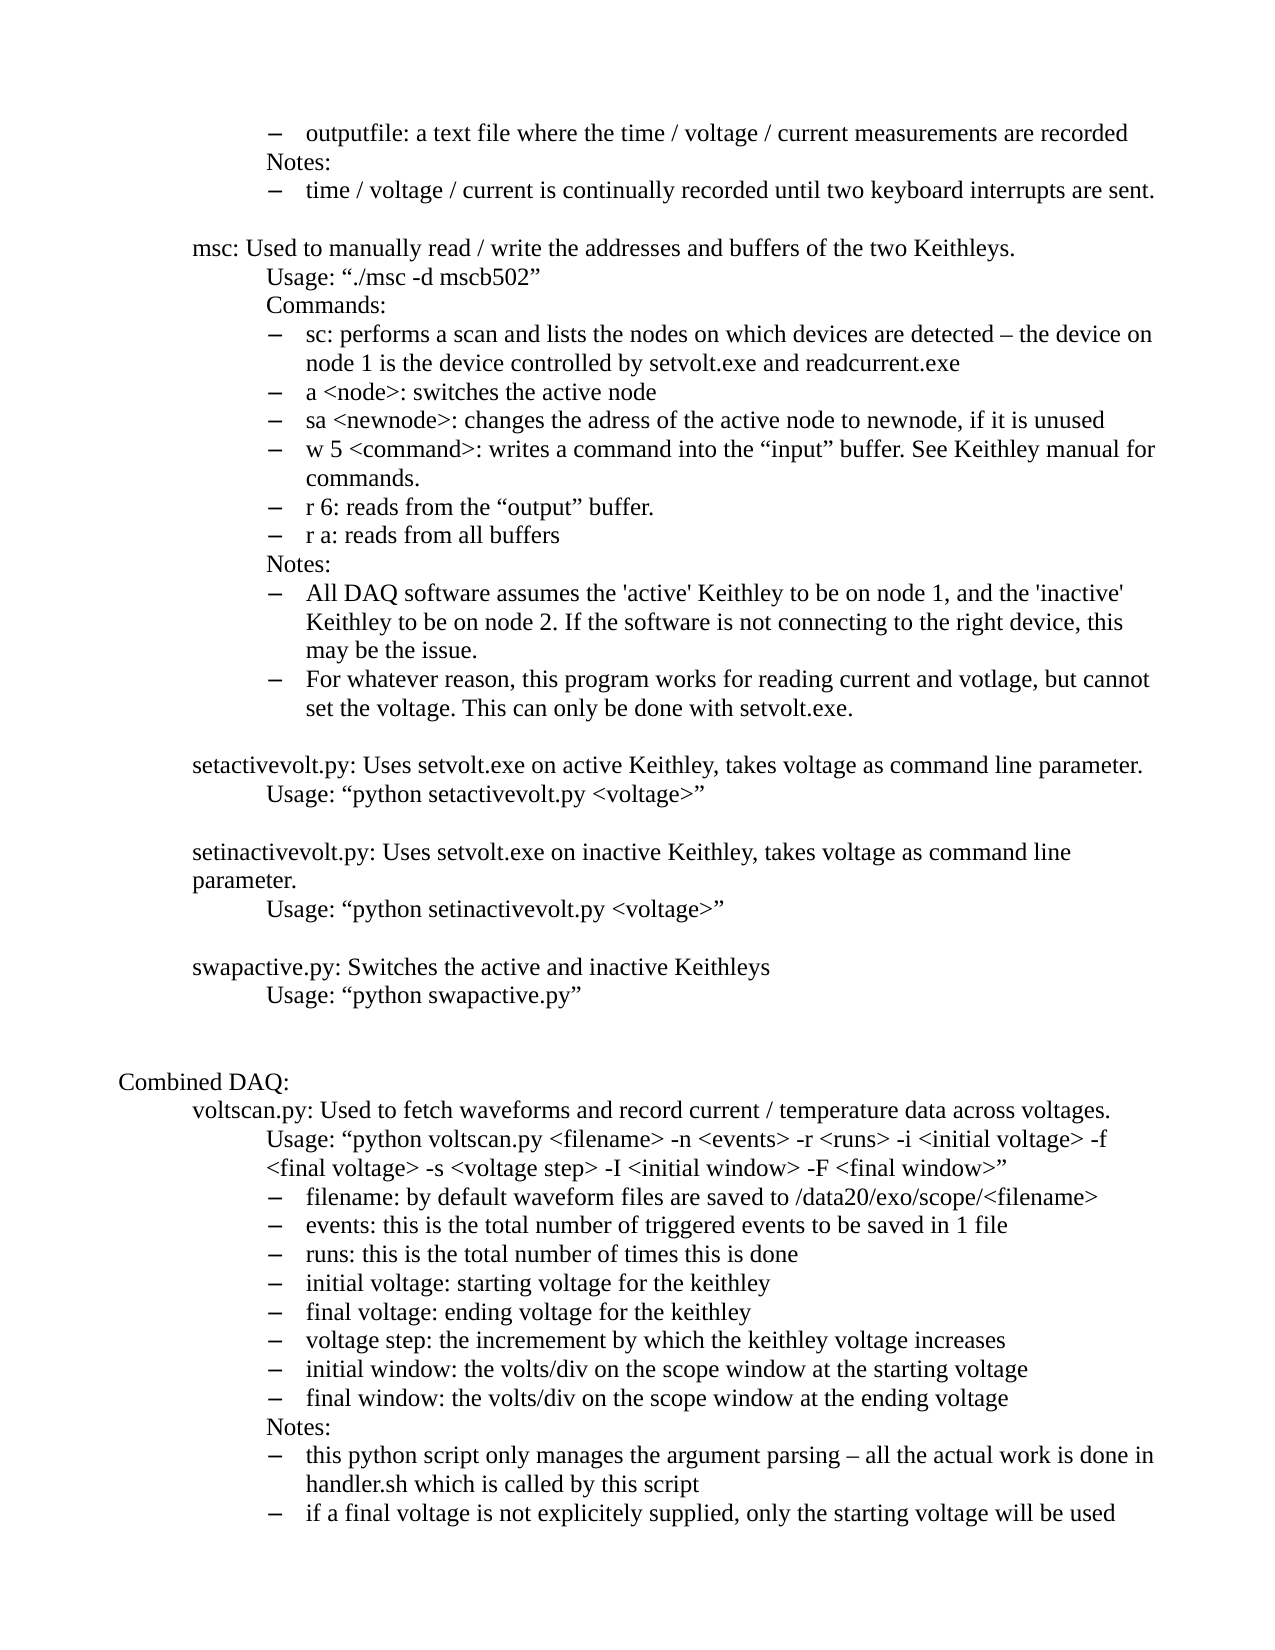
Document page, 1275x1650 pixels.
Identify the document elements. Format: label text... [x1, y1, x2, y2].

text voltscan.py: Used to fetch waveforms and record current / temperature data across voltages. [118, 1096, 1157, 1124]
text Usage: “python swapactive.py” [118, 981, 1157, 1009]
list initial window: the volts/div on the scope window at the starting voltage [268, 1354, 1157, 1383]
list final voltage: ending voltage for the keithley [268, 1297, 1157, 1326]
text Commands: [118, 291, 1157, 319]
text msc: Used to manually read / write the addresses and buffers of the two Keithleys. [118, 233, 1157, 262]
list final window: the volts/div on the scope window at the ending voltage [268, 1383, 1157, 1412]
text Combined DAQ: [118, 1067, 1157, 1096]
list For whatever reason, this program works for reading current and votlage, but cannot set the voltage. This can only be done with setvolt.exe. [268, 664, 1157, 722]
text setactivevolt.py: Uses setvolt.exe on active Keithley, takes voltage as command line parameter. [118, 751, 1157, 779]
text Notes: [118, 549, 1157, 578]
text Usage: “python voltscan.py <filename> -n <events> -r <runs> -i <initial voltage> -f <final voltage> -s <voltage step> -I <initial window> -F <final window>” [118, 1124, 1157, 1182]
list runs: this is the total number of times this is done [268, 1239, 1157, 1268]
list r 6: reads from the “output” buffer. [268, 492, 1157, 521]
text Usage: “python setinactivevolt.py <voltage>” [118, 894, 1157, 923]
list filename: by default waveform files are saved to /data20/exo/scope/<filename> [268, 1182, 1157, 1211]
list time / voltage / current is continually recorded until two keyboard interrupts are sent. [268, 176, 1157, 204]
list sc: performs a scan and lists the nodes on which devices are detected – the device on node 1 is the device controlled by setvolt.exe and readcurrent.exe [268, 319, 1157, 377]
list events: this is the total number of triggered events to be saved in 1 file [268, 1211, 1157, 1239]
list if a final voltage is not explicitely supplied, only the starting voltage will be used [268, 1498, 1157, 1527]
list sa <newnode>: changes the adress of the active node to newnode, if it is unused [268, 406, 1157, 434]
text Notes: [118, 1412, 1157, 1441]
list All DAQ software assumes the 'active' Keithley to be on node 1, and the 'inactive' Keithley to be on node 2. If the software is not connecting to the right device, this may be the issue. [268, 578, 1157, 664]
list w 5 <command>: writes a command into the “input” buffer. See Keithley manual for commands. [268, 434, 1157, 492]
text setinactivevolt.py: Uses setvolt.exe on inactive Keithley, takes voltage as command line parameter. [118, 837, 1157, 894]
text Usage: “python setactivevolt.py <voltage>” [118, 779, 1157, 808]
text Notes: [118, 147, 1157, 176]
text Usage: “./msc -d mscb502” [118, 262, 1157, 291]
list a <node>: switches the active node [268, 377, 1157, 406]
list this python script only manages the argument parsing – all the actual work is done in handler.sh which is called by this script [268, 1441, 1157, 1498]
list outputfile: a text file where the time / voltage / current measurements are recorded [268, 118, 1157, 147]
list r a: reads from all buffers [268, 521, 1157, 549]
text swapactive.py: Switches the active and inactive Keithleys [118, 952, 1157, 981]
list voltage step: the incremement by which the keithley voltage increases [268, 1326, 1157, 1354]
list initial voltage: starting voltage for the keithley [268, 1268, 1157, 1297]
